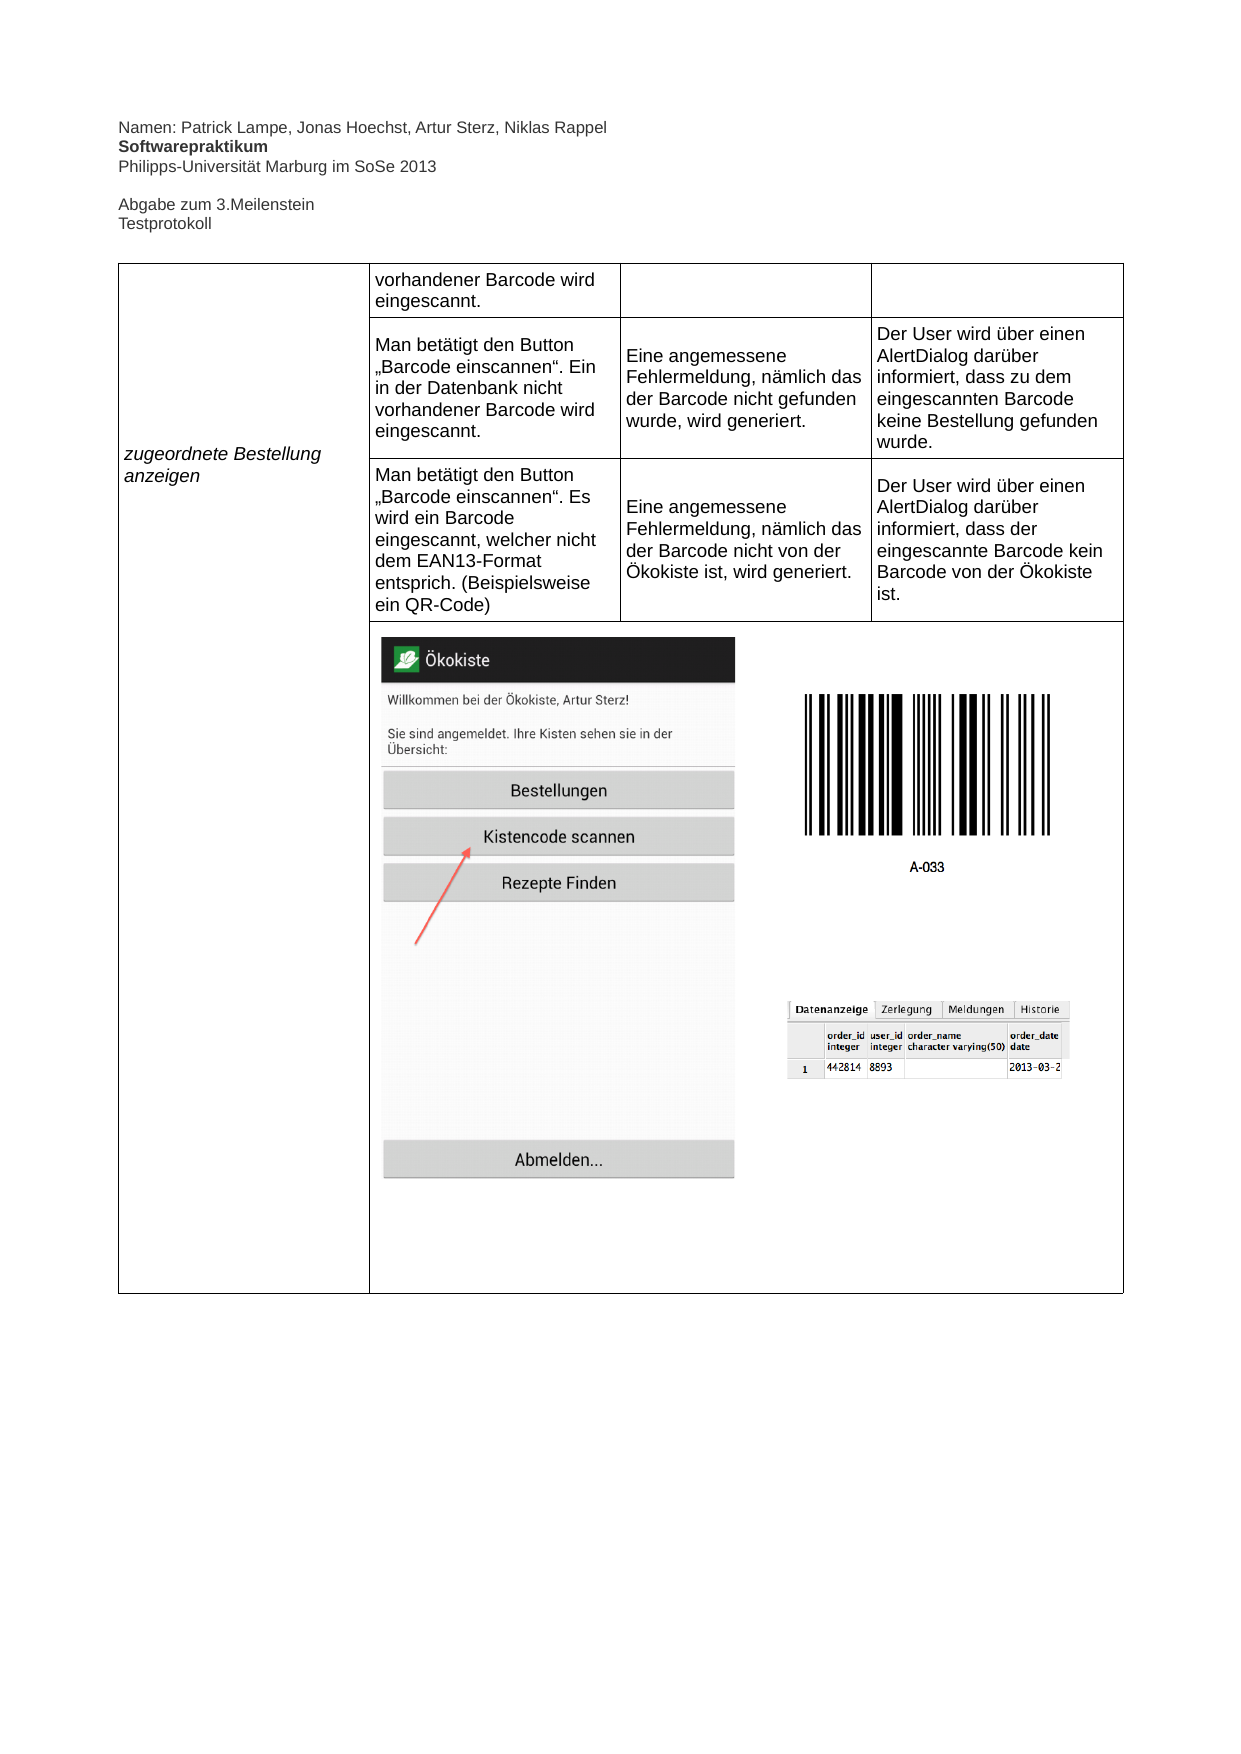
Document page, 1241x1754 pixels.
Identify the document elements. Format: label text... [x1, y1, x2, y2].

table_cell [370, 622, 1123, 694]
picture [787, 1001, 1070, 1079]
picture [381, 637, 736, 1179]
table_cell zugeordnete Bestellung anzeigen [119, 264, 369, 1292]
table_cell Eine angemessene Fehlermeldung, nämlich das der Barcode nicht von der Ökokiste ist, wird generiert. [621, 459, 871, 621]
table_cell [621, 264, 871, 317]
table_cell Der User wird über einen AlertDialog darüber informiert, dass der eingescannte Barcode kein Barcode von der Ökokiste ist. [872, 459, 1123, 621]
table_cell Eine angemessene Fehlermeldung, nämlich das der Barcode nicht gefunden wurde, wird generiert. [621, 318, 871, 458]
table_cell Der User wird über einen AlertDialog darüber informiert, dass zu dem eingescannten Barcode keine Bestellung gefunden wurde. [872, 318, 1123, 458]
table_cell vorhandener Barcode wird eingescannt. [370, 264, 620, 317]
table_cell [370, 695, 1123, 1292]
picture [804, 694, 1051, 872]
table_cell Man betätigt den Button „Barcode einscannen“. Es wird ein Barcode eingescannt, welcher nicht dem EAN13-Format entsprich. (Beispielsweise ein QR-Code) [370, 459, 620, 621]
table_cell [872, 264, 1123, 317]
table_cell Man betätigt den Button „Barcode einscannen“. Ein in der Datenbank nicht vorhandener Barcode wird eingescannt. [370, 318, 620, 458]
